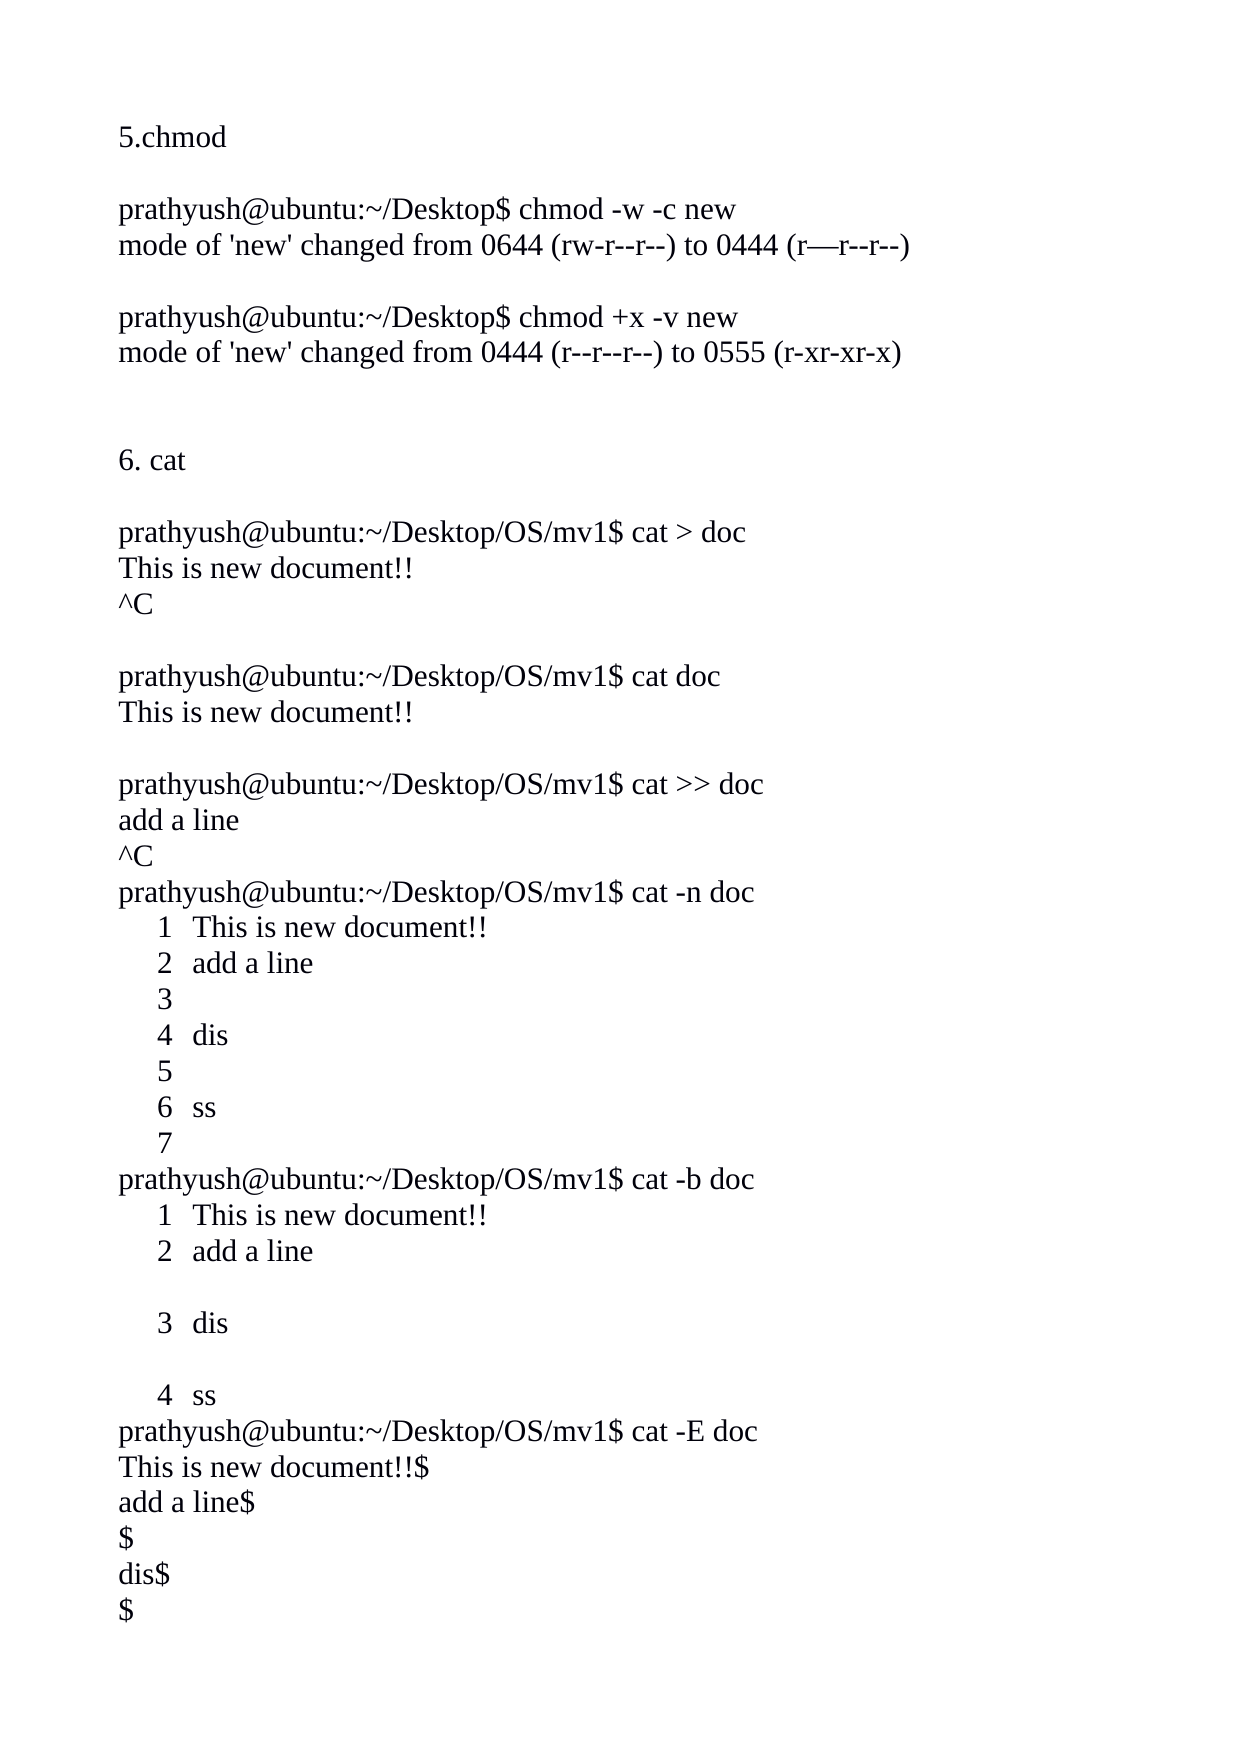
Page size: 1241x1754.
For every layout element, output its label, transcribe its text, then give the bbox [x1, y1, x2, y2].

text mode of 'new' changed from 0644 (rw-r--r--) to 0444 (r—r--r--) [118, 226, 1122, 262]
text 1 This is new document!! [118, 909, 1122, 945]
text prathyush@ubuntu:~/Desktop/OS/mv1$ cat -E doc [118, 1412, 1122, 1448]
text ^C [118, 837, 1122, 873]
text 5 [118, 1052, 1122, 1088]
text 7 [118, 1124, 1122, 1160]
text This is new document!! [118, 549, 1122, 585]
text prathyush@ubuntu:~/Desktop/OS/mv1$ cat doc [118, 657, 1122, 693]
text 2 add a line [118, 1232, 1122, 1268]
text mode of 'new' changed from 0444 (r--r--r--) to 0555 (r-xr-xr-x) [118, 334, 1122, 370]
text This is new document!!$ [118, 1448, 1122, 1484]
text 1 This is new document!! [118, 1196, 1122, 1232]
text 4 dis [118, 1017, 1122, 1052]
text 4 ss [118, 1376, 1122, 1412]
text dis$ [118, 1556, 1122, 1592]
text prathyush@ubuntu:~/Desktop/OS/mv1$ cat -b doc [118, 1160, 1122, 1196]
text 3 dis [118, 1304, 1122, 1340]
text $ [118, 1592, 1122, 1627]
text prathyush@ubuntu:~/Desktop$ chmod -w -c new [118, 190, 1122, 226]
text $ [118, 1520, 1122, 1556]
text prathyush@ubuntu:~/Desktop/OS/mv1$ cat -n doc [118, 873, 1122, 909]
text 6. cat [118, 442, 1122, 477]
text 6 ss [118, 1088, 1122, 1124]
text prathyush@ubuntu:~/Desktop/OS/mv1$ cat >> doc [118, 765, 1122, 801]
text add a line$ [118, 1484, 1122, 1520]
text This is new document!! [118, 693, 1122, 729]
text ^C [118, 585, 1122, 621]
text add a line [118, 801, 1122, 837]
text 5.chmod [118, 118, 1122, 154]
text prathyush@ubuntu:~/Desktop$ chmod +x -v new [118, 298, 1122, 334]
text prathyush@ubuntu:~/Desktop/OS/mv1$ cat > doc [118, 513, 1122, 549]
text 3 [118, 981, 1122, 1017]
text 2 add a line [118, 945, 1122, 981]
